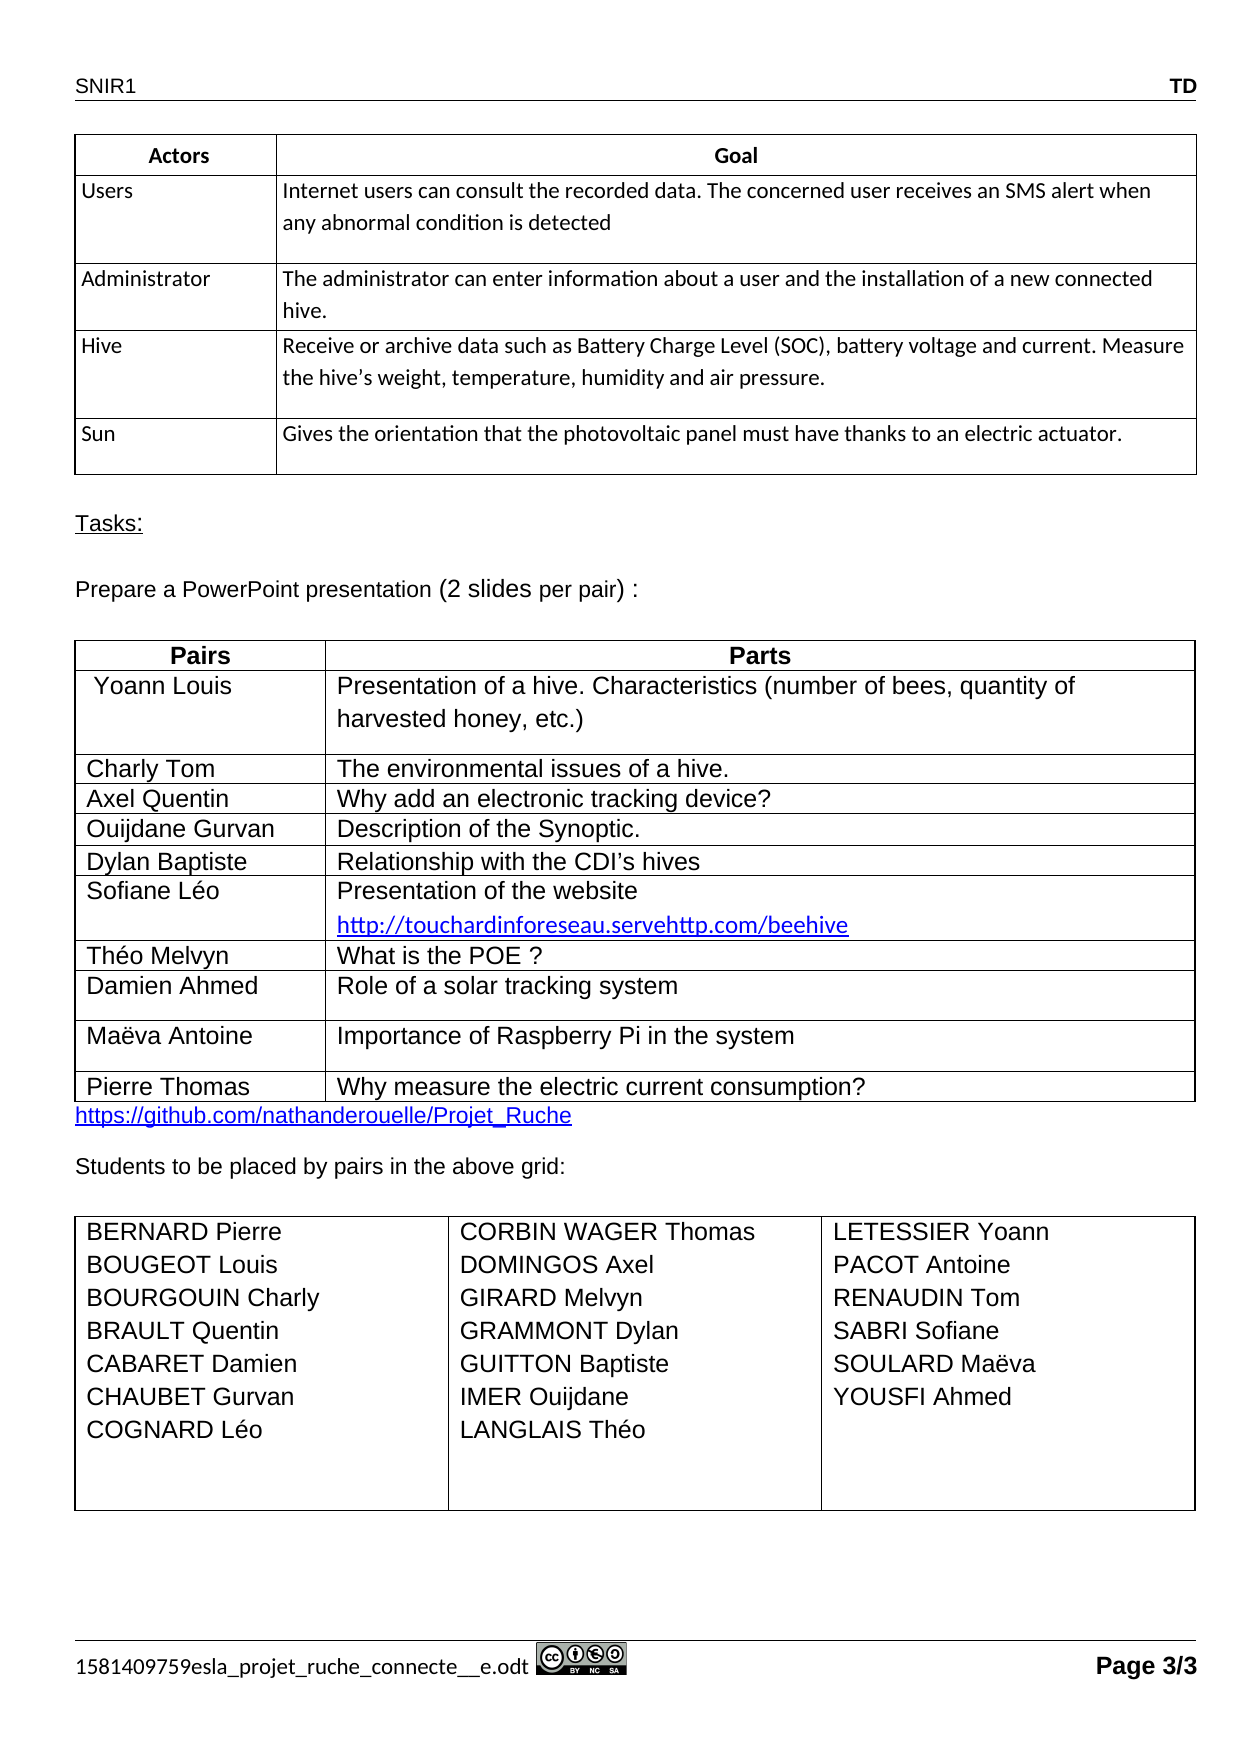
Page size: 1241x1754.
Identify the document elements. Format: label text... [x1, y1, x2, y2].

table_cell The environmental issues of a hive. [326, 755, 1194, 783]
table_cell Damien Ahmed [76, 971, 325, 1020]
table_cell Why measure the electric current consumption? [326, 1072, 1194, 1101]
table_cell Presentation of a hive. Characteristics (number of bees, quantity of harvested honey, etc.) [326, 671, 1194, 753]
table_cell Dylan Baptiste [76, 846, 325, 875]
table_cell Presentation of the website http://touchardinforeseau.servehttp.com/beehive [326, 876, 1194, 940]
table_cell Importance of Raspberry Pi in the system [326, 1021, 1194, 1071]
text Students to be placed by pairs in the above grid: [75, 1153, 1196, 1179]
table_cell Role of a solar tracking system [326, 971, 1194, 1020]
table_cell Théo Melvyn [76, 941, 325, 969]
table_cell Why add an electronic tracking device? [326, 784, 1194, 813]
table_cell Relationship with the CDI’s hives [326, 846, 1194, 875]
table_cell Sun [76, 419, 276, 474]
table_cell Description of the Synoptic. [326, 814, 1194, 845]
table_header Actors [76, 135, 276, 175]
table_cell Ouijdane Gurvan [76, 814, 325, 845]
table_cell Hive [76, 331, 276, 418]
text https://github.com/nathanderouelle/Projet_Ruche [75, 1102, 1196, 1128]
text Prepare a PowerPoint presentation (2 slides per pair) : [75, 574, 1196, 603]
table_header LETESSIER Yoann PACOT Antoine RENAUDIN Tom SABRI Sofiane SOULARD Maëva YOUSFI Ahmed [822, 1217, 1194, 1510]
table_cell Gives the orientation that the photovoltaic panel must have thanks to an electric actuator. [277, 419, 1196, 474]
table_cell Internet users can consult the recorded data. The concerned user receives an SMS alert when any abnormal condition is detected [277, 176, 1196, 263]
table_header Pairs [76, 641, 325, 670]
table_header CORBIN WAGER Thomas DOMINGOS Axel GIRARD Melvyn GRAMMONT Dylan GUITTON Baptiste IMER Ouijdane LANGLAIS Théo [449, 1217, 821, 1510]
table_cell The administrator can enter information about a user and the installation of a new connected hive. [277, 264, 1196, 330]
table_cell What is the POE ? [326, 941, 1194, 969]
picture [536, 1642, 627, 1675]
table_cell Axel Quentin [76, 784, 325, 813]
table_cell Sofiane Léo [76, 876, 325, 940]
table_header Parts [326, 641, 1194, 670]
table_header Goal [277, 135, 1196, 175]
table_cell Pierre Thomas [76, 1072, 325, 1101]
table_cell Users [76, 176, 276, 263]
table_cell Administrator [76, 264, 276, 330]
table_cell Yoann Louis [76, 671, 325, 753]
text Tasks: [75, 508, 1196, 537]
table_header BERNARD Pierre BOUGEOT Louis BOURGOUIN Charly BRAULT Quentin CABARET Damien CHAUBET Gurvan COGNARD Léo [76, 1217, 448, 1510]
table_cell Charly Tom [76, 755, 325, 783]
table_cell Receive or archive data such as Battery Charge Level (SOC), battery voltage and current. Measure the hive’s weight, temperature, humidity and air pressure. [277, 331, 1196, 418]
table_cell Maëva Antoine [76, 1021, 325, 1071]
